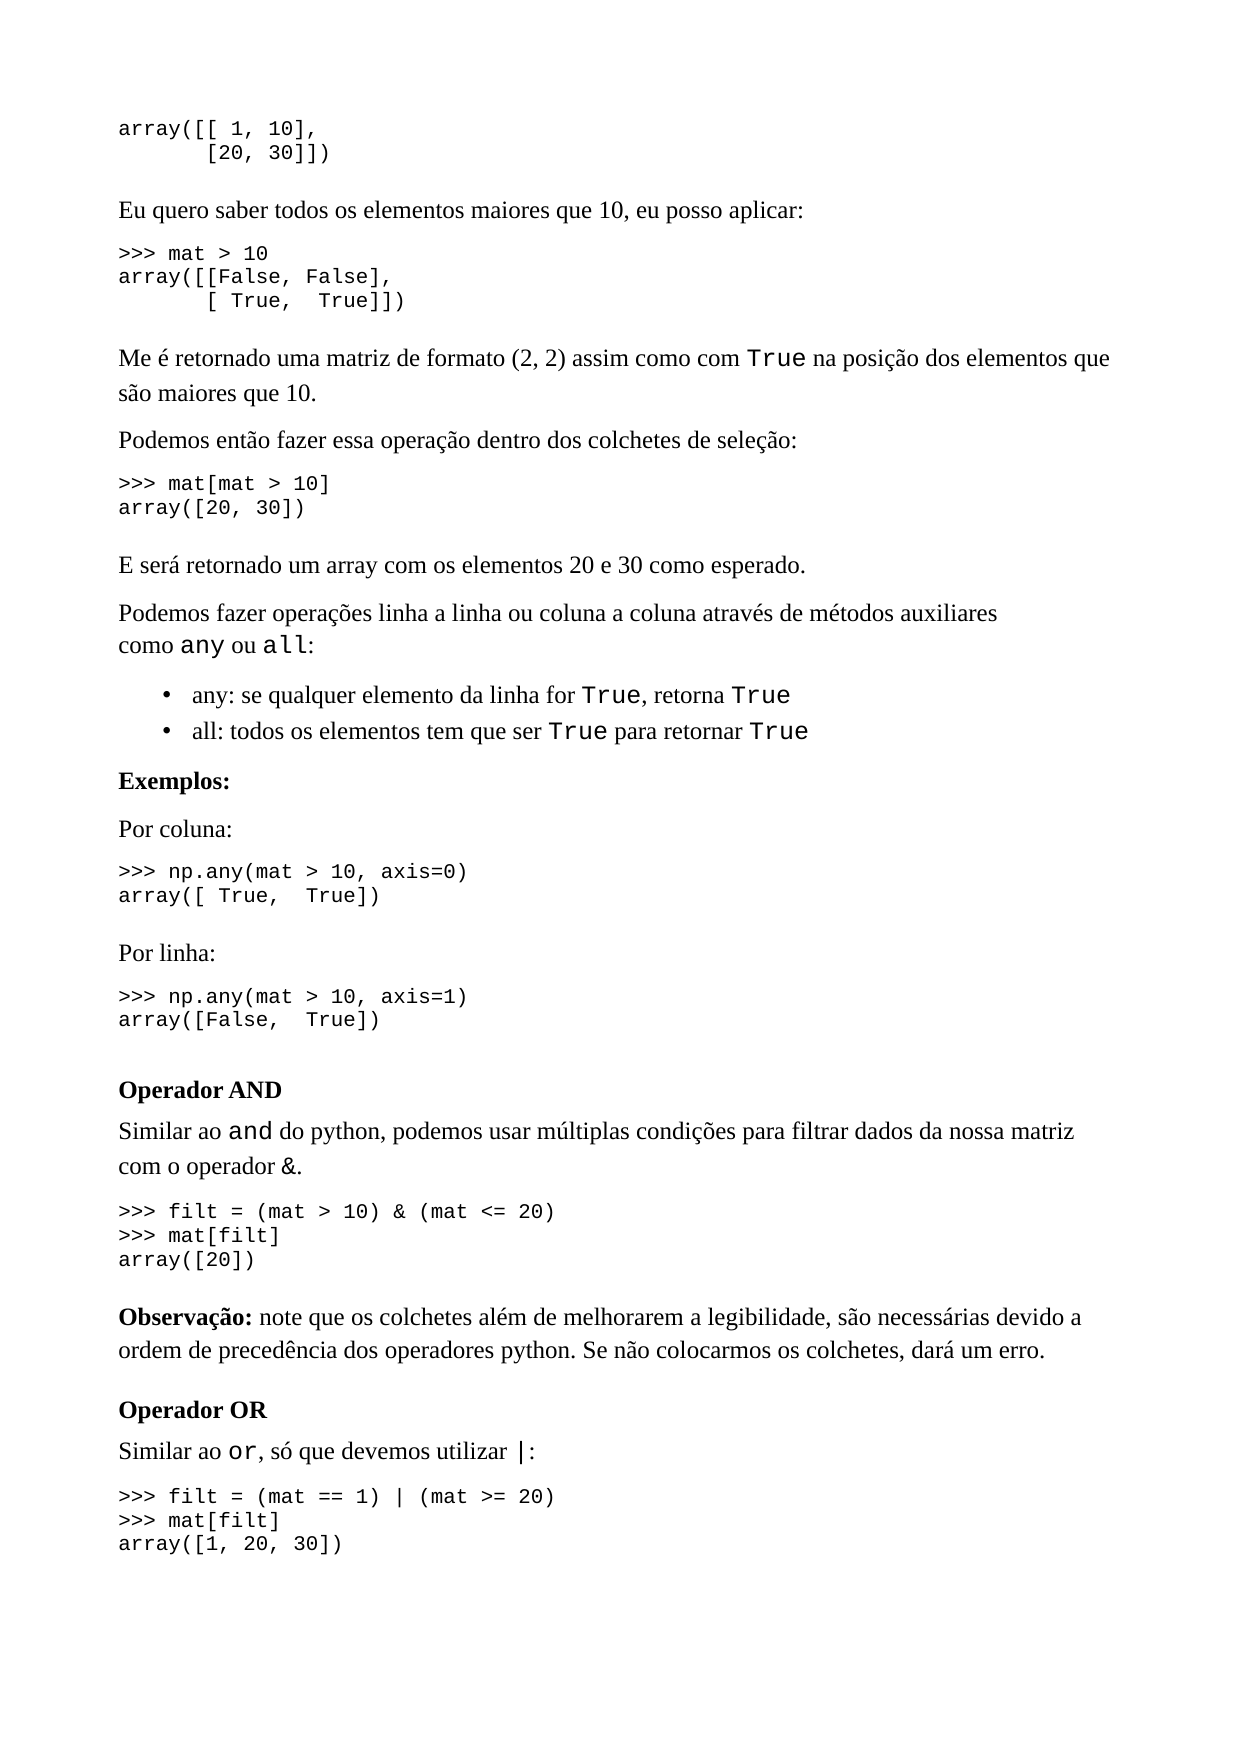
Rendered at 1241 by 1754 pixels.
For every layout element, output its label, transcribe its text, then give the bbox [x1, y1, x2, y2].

text Exemplos: [118, 766, 1122, 795]
text array([ True, True]) [118, 885, 1122, 908]
text Por linha: [118, 938, 1122, 967]
text >>> np.any(mat > 10, axis=0) [118, 861, 1122, 885]
text >>> filt = (mat == 1) | (mat >= 20) [118, 1486, 1122, 1510]
text Eu quero saber todos os elementos maiores que 10, eu posso aplicar: [118, 195, 1122, 224]
text array([[False, False], [118, 266, 1122, 290]
text >>> mat[mat > 10] [118, 473, 1122, 497]
text >>> mat[filt] [118, 1225, 1122, 1248]
list any: se qualquer elemento da linha for True, retorna True [162, 681, 1122, 711]
text Podemos fazer operações linha a linha ou coluna a coluna através de métodos auxiliares como any ou all: [118, 598, 1122, 661]
text Por coluna: [118, 814, 1122, 842]
text Similar ao and do python, podemos usar múltiplas condições para filtrar dados da nossa matriz com o operador &. [118, 1116, 1122, 1182]
text E será retornado um array com os elementos 20 e 30 como esperado. [118, 550, 1122, 579]
text [ True, True]]) [118, 290, 1122, 313]
text array([1, 20, 30]) [118, 1533, 1122, 1557]
subtitle Operador AND [118, 1075, 1122, 1104]
text Me é retornado uma matriz de formato (2, 2) assim como com True na posição dos elementos que são maiores que 10. [118, 343, 1122, 407]
text >>> mat[filt] [118, 1510, 1122, 1533]
text >>> filt = (mat > 10) & (mat <= 20) [118, 1201, 1122, 1225]
text >>> np.any(mat > 10, axis=1) [118, 986, 1122, 1009]
list all: todos os elementos tem que ser True para retornar True [162, 716, 1122, 747]
text array([False, True]) [118, 1009, 1122, 1033]
text array([20, 30]) [118, 497, 1122, 521]
text Observação: note que os colchetes além de melhorarem a legibilidade, são necessárias devido a ordem de precedência dos operadores python. Se não colocarmos os colchetes, dará um erro. [118, 1302, 1122, 1363]
text Similar ao or, só que devemos utilizar |: [118, 1436, 1122, 1467]
subtitle Operador OR [118, 1395, 1122, 1423]
text Podemos então fazer essa operação dentro dos colchetes de seleção: [118, 426, 1122, 454]
text >>> mat > 10 [118, 242, 1122, 266]
text array([[ 1, 10], [118, 118, 1122, 142]
text array([20]) [118, 1248, 1122, 1272]
text [20, 30]]) [118, 142, 1122, 165]
